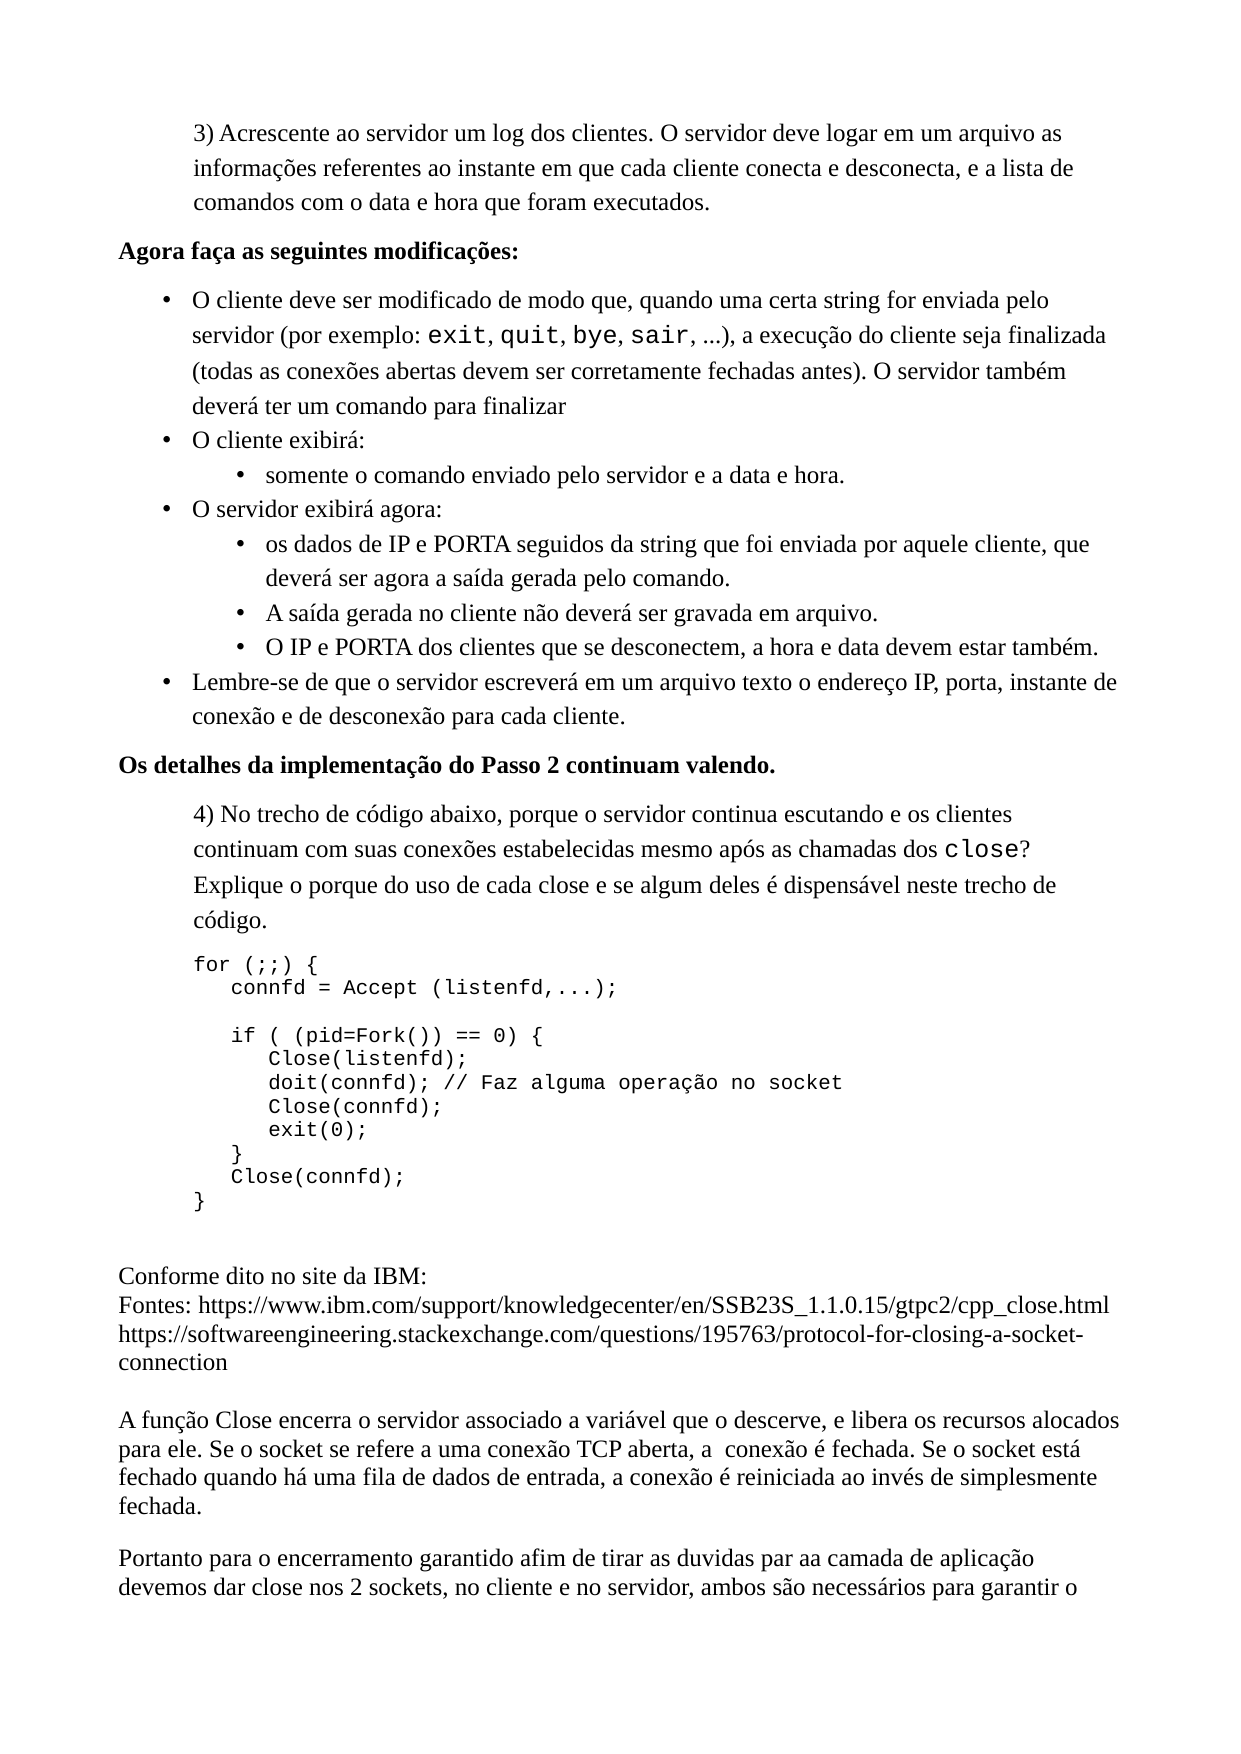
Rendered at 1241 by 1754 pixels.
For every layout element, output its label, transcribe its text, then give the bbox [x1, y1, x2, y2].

text Fontes: https://www.ibm.com/support/knowledgecenter/en/SSB23S_1.1.0.15/gtpc2/cpp_close.html [118, 1290, 1122, 1319]
text } [118, 1143, 1122, 1167]
text connfd = Accept (listenfd,...); [118, 977, 1122, 1001]
list O IP e PORTA dos clientes que se desconectem, a hora e data devem estar também. [236, 632, 1122, 661]
list somente o comando enviado pelo servidor e a data e hora. [236, 460, 1122, 488]
text Close(connfd); [118, 1096, 1122, 1119]
list O servidor exibirá agora: [162, 494, 1122, 523]
text for (;;) { [118, 954, 1122, 977]
list O cliente deve ser modificado de modo que, quando uma certa string for enviada pelo servidor (por exemplo: exit, quit, bye, sair, ...), a execução do cliente seja finalizada (todas as conexões abertas devem ser corretamente fechadas antes). O servidor também deverá ter um comando para finalizar [162, 285, 1122, 419]
list O cliente exibirá: [162, 425, 1122, 454]
text A função Close encerra o servidor associado a variável que o descerve, e libera os recursos alocados para ele. Se o socket se refere a uma conexão TCP aberta, a conexão é fechada. Se o socket está fechado quando há uma fila de dados de entrada, a conexão é reiniciada ao invés de simplesmente fechada. [118, 1405, 1122, 1520]
text if ( (pid=Fork()) == 0) { [118, 1025, 1122, 1048]
list A saída gerada no cliente não deverá ser gravada em arquivo. [236, 598, 1122, 626]
list 3) Acrescente ao servidor um log dos clientes. O servidor deve logar em um arquivo as informações referentes ao instante em que cada cliente conecta e desconecta, e a lista de comandos com o data e hora que foram executados. [164, 118, 1122, 216]
list 4) No trecho de código abaixo, porque o servidor continua escutando e os clientes continuam com suas conexões estabelecidas mesmo após as chamadas dos close? Explique o porque do uso de cada close e se algum deles é dispensável neste trecho de código. [164, 799, 1122, 933]
text doit(connfd); // Faz alguma operação no socket [118, 1072, 1122, 1096]
text } [118, 1190, 1122, 1214]
text Agora faça as seguintes modificações: [118, 236, 1122, 265]
text Portanto para o encerramento garantido afim de tirar as duvidas par aa camada de aplicação devemos dar close nos 2 sockets, no cliente e no servidor, ambos são necessários para garantir o [118, 1543, 1122, 1601]
text Os detalhes da implementação do Passo 2 continuam valendo. [118, 750, 1122, 779]
text exit(0); [118, 1119, 1122, 1143]
text Close(listenfd); [118, 1048, 1122, 1072]
list Lembre-se de que o servidor escreverá em um arquivo texto o endereço IP, porta, instante de conexão e de desconexão para cada cliente. [162, 667, 1122, 730]
text Close(connfd); [118, 1167, 1122, 1190]
text https://softwareengineering.stackexchange.com/questions/195763/protocol-for-closing-a-socket-connection [118, 1319, 1122, 1376]
list os dados de IP e PORTA seguidos da string que foi enviada por aquele cliente, que deverá ser agora a saída gerada pelo comando. [236, 529, 1122, 592]
text Conforme dito no site da IBM: [118, 1261, 1122, 1290]
